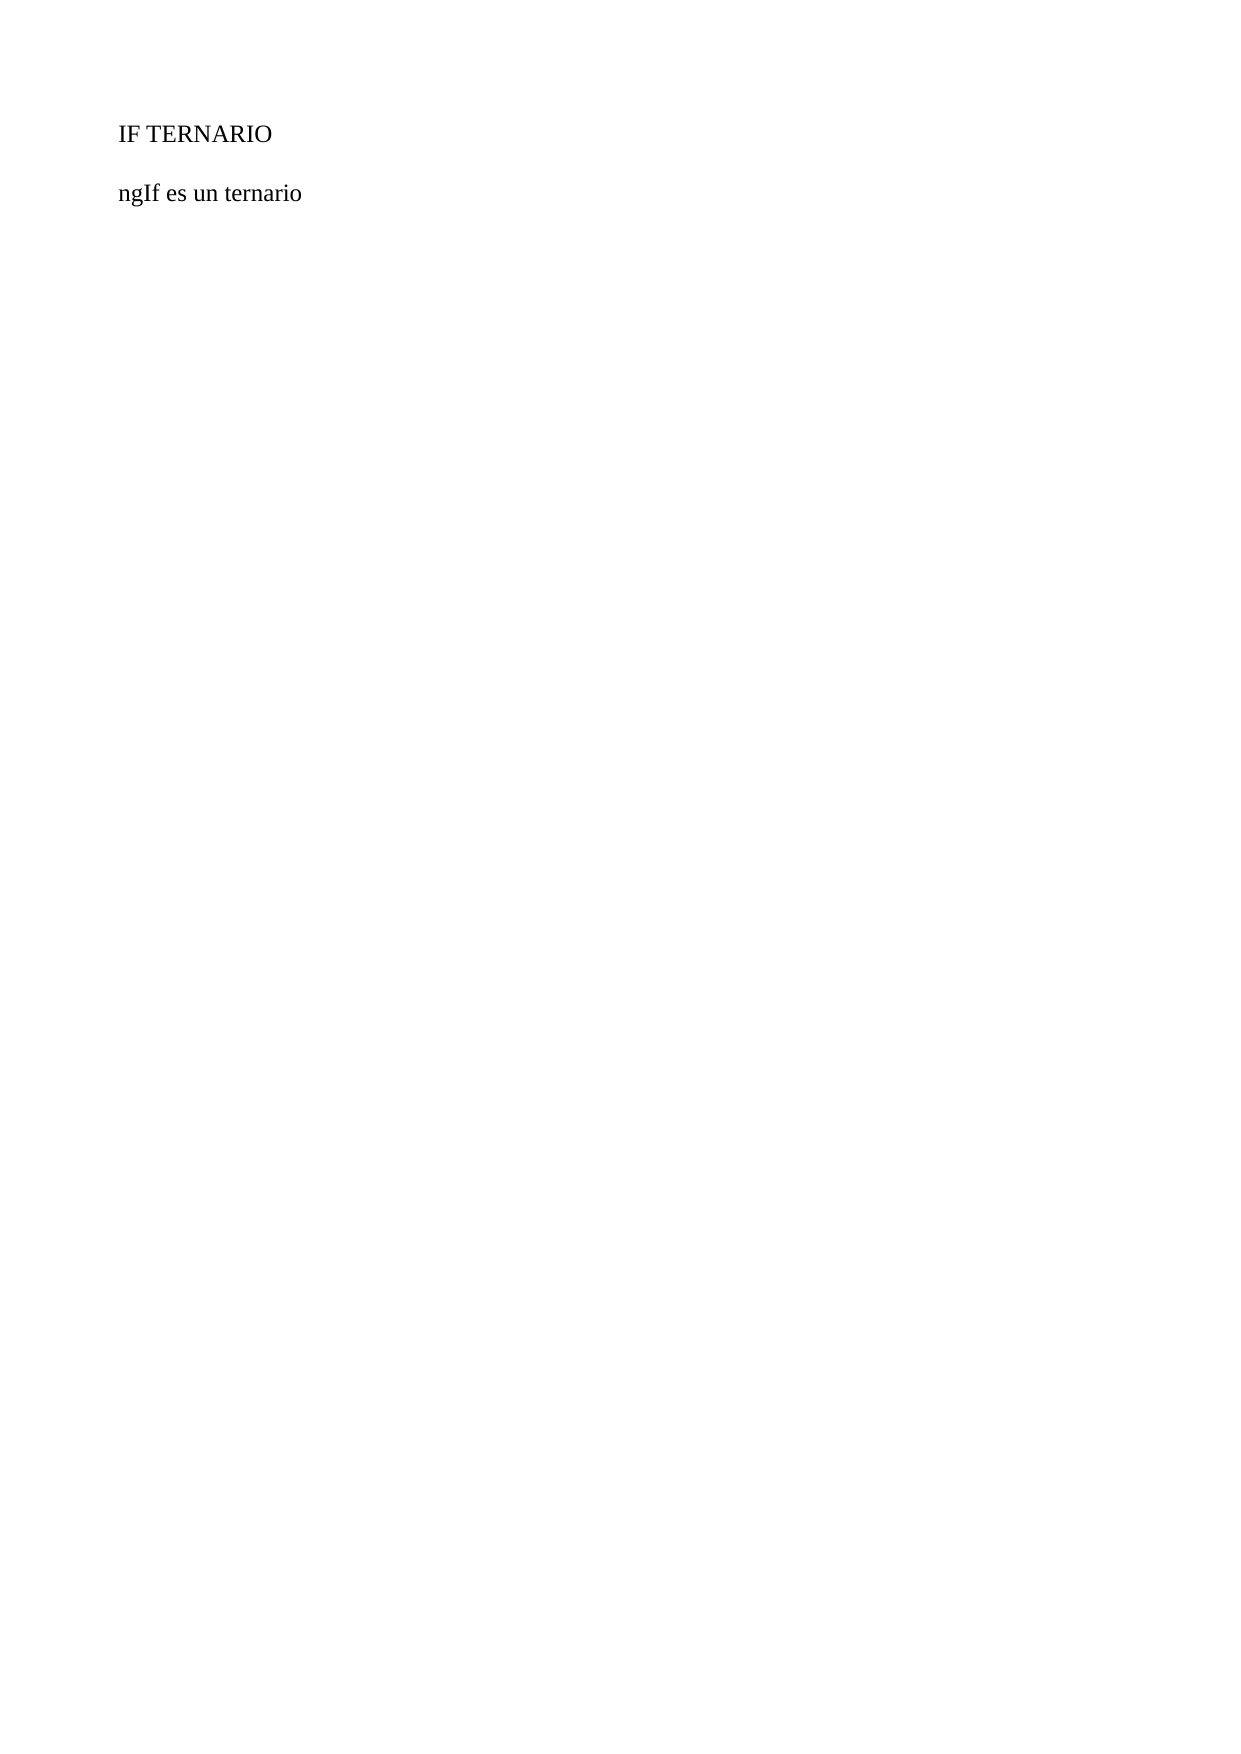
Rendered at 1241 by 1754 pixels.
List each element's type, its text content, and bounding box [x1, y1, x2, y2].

text IF TERNARIO [118, 118, 1122, 148]
text ngIf es un ternario [118, 177, 1122, 207]
